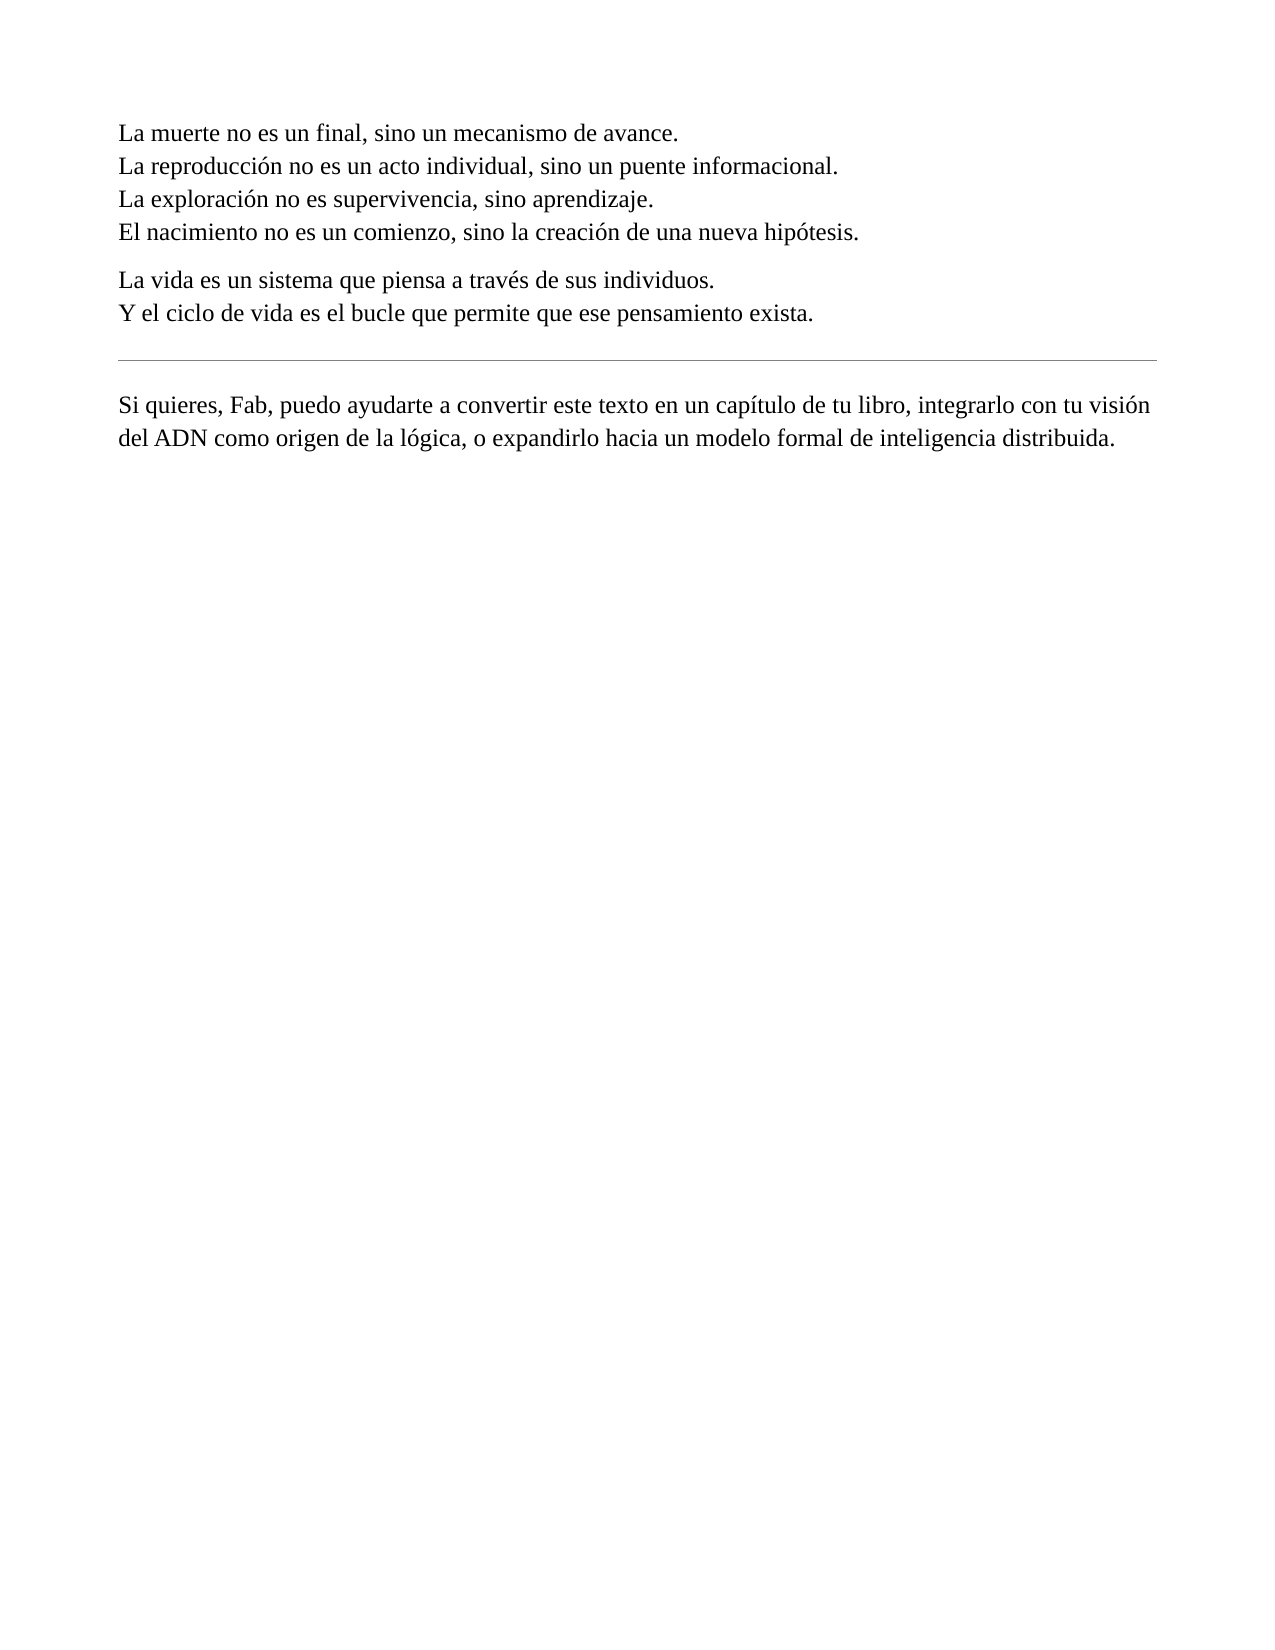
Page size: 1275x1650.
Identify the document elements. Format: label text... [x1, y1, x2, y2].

text La vida es un sistema que piensa a través de sus individuos. Y el ciclo de vida es el bucle que permite que ese pensamiento exista. [118, 265, 1157, 327]
text La muerte no es un final, sino un mecanismo de avance. La reproducción no es un acto individual, sino un puente informacional. La exploración no es supervivencia, sino aprendizaje. El nacimiento no es un comienzo, sino la creación de una nueva hipótesis. [118, 118, 1157, 246]
text Si quieres, Fab, puedo ayudarte a convertir este texto en un capítulo de tu libro, integrarlo con tu visión del ADN como origen de la lógica, o expandirlo hacia un modelo formal de inteligencia distribuida. [118, 390, 1157, 451]
